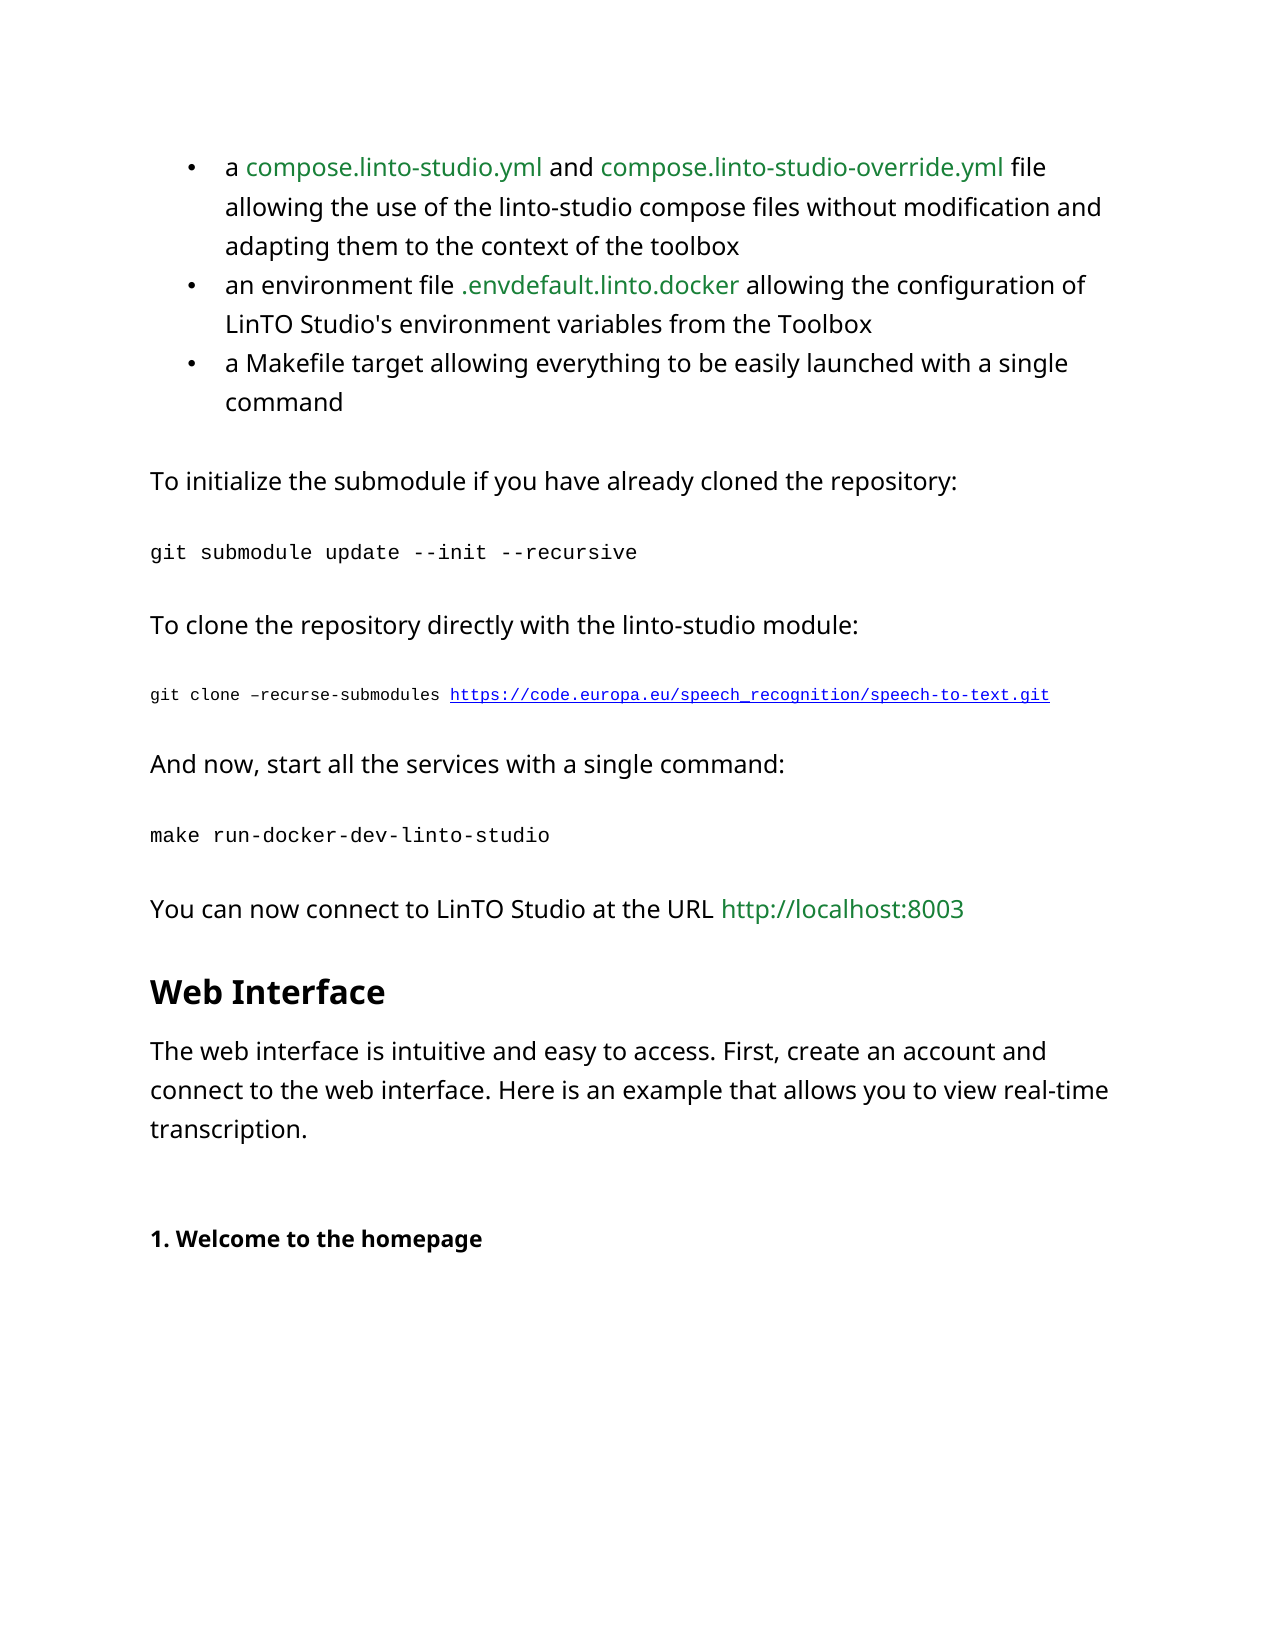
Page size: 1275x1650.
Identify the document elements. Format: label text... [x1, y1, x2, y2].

subtitle Web Interface [150, 968, 1125, 1014]
text And now, start all the services with a single command: [150, 747, 1125, 781]
text You can now connect to LinTO Studio at the URL http://localhost:8003 [150, 892, 1125, 926]
list a Makefile target allowing everything to be easily launched with a single command [187, 346, 1125, 419]
text git submodule update --init --recursive [150, 542, 1125, 565]
list a compose.linto-studio.yml and compose.linto-studio-override.yml file allowing the use of the linto-studio compose files without modification and adapting them to the context of the toolbox [187, 150, 1125, 262]
text To initialize the submodule if you have already cloned the repository: [150, 463, 1125, 497]
text make run-docker-dev-linto-studio [150, 826, 1125, 849]
text git clone –recurse-submodules https://code.europa.eu/speech_recognition/speech-to-text.git [150, 686, 1125, 705]
list an environment file .envdefault.linto.docker allowing the configuration of LinTO Studio's environment variables from the Toolbox [187, 267, 1125, 341]
text 1. Welcome to the homepage [150, 1223, 1125, 1254]
text The web interface is intuitive and easy to access. First, create an account and connect to the web interface. Here is an example that allows you to view real-time transcription. [150, 1033, 1125, 1146]
text To clone the repository directly with the linto-studio module: [150, 608, 1125, 642]
